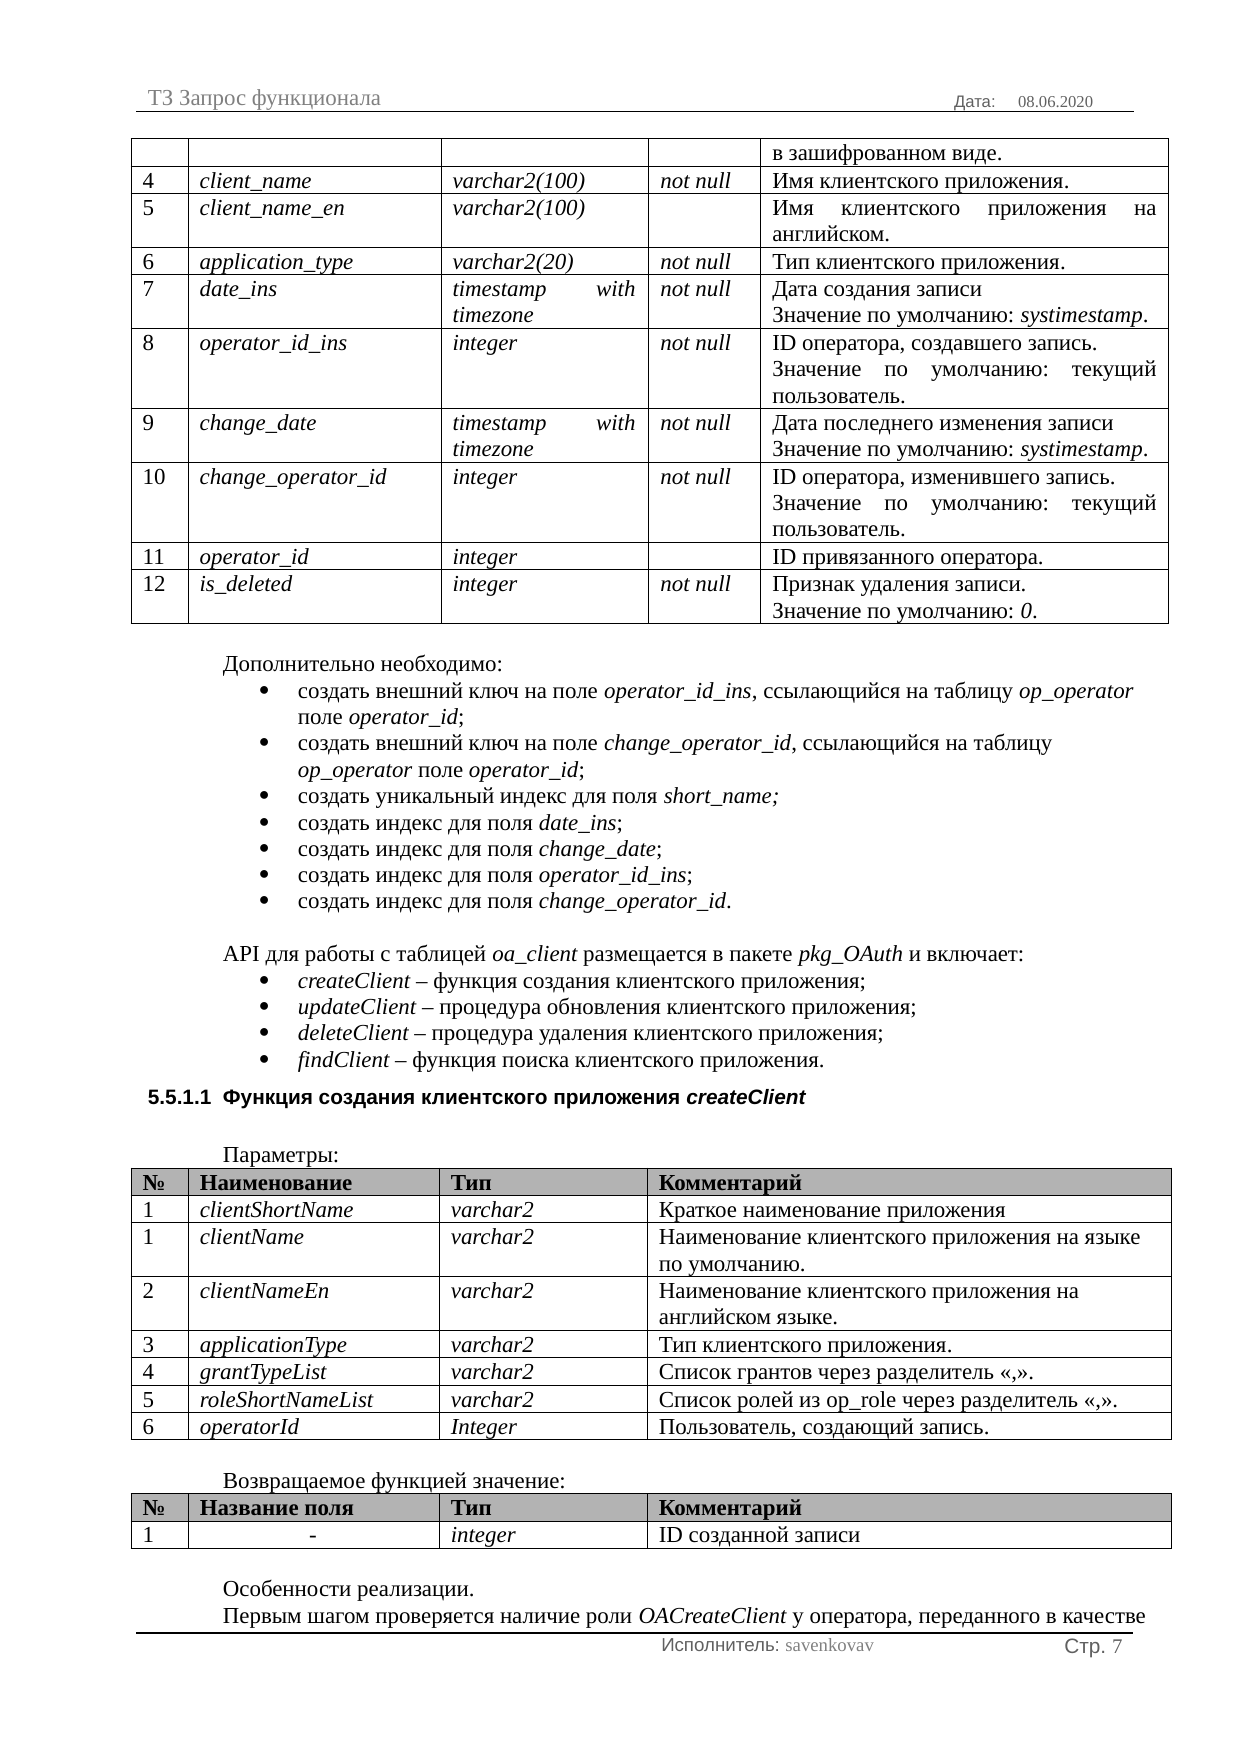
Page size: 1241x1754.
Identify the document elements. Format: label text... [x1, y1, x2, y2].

table_cell 6 [132, 248, 188, 274]
table_cell 7 [132, 275, 188, 328]
text Возвращаемое функцией значение: [223, 1467, 1152, 1493]
table_cell Признак удаления записи. Значение по умолчанию: 0. [761, 570, 1168, 623]
table_cell client_name [189, 167, 441, 193]
table_cell 4 [132, 1358, 188, 1384]
list createClient – функция создания клиентского приложения; [260, 967, 1152, 993]
table_header Тип [440, 1169, 647, 1195]
text Особенности реализации. [223, 1575, 1152, 1602]
table_cell Краткое наименование приложения [648, 1196, 1171, 1222]
list создать уникальный индекс для поля short_name; [260, 782, 1152, 808]
table_cell 1 [132, 1522, 188, 1548]
table_cell 1 [132, 1223, 188, 1276]
table_cell integer [442, 329, 648, 408]
table_cell integer [442, 463, 648, 542]
table_cell clientNameEn [189, 1277, 439, 1330]
subtitle Функция создания клиентского приложения createClient [148, 1084, 1152, 1108]
table_cell timestamp with timezone [442, 275, 648, 328]
table_cell Пользователь, создающий запись. [648, 1413, 1171, 1439]
table_cell 5 [132, 194, 188, 247]
table_cell ID оператора, создавшего запись. Значение по умолчанию: текущий пользователь. [761, 329, 1168, 408]
table_header Комментарий [648, 1169, 1171, 1195]
table_cell timestamp with timezone [442, 409, 648, 462]
table_cell Список грантов через разделитель «,». [648, 1358, 1171, 1384]
table_cell Тип клиентского приложения. [761, 248, 1168, 274]
list создать индекс для поля change_date; [260, 835, 1152, 861]
table_cell ID привязанного оператора. [761, 543, 1168, 569]
table_cell 4 [132, 167, 188, 193]
table_cell Дата последнего изменения записи Значение по умолчанию: systimestamp. [761, 409, 1168, 462]
text Дополнительно необходимо: [223, 650, 1152, 677]
table_cell varchar2(100) [442, 194, 648, 247]
table_cell varchar2 [440, 1358, 647, 1384]
table_cell 12 [132, 570, 188, 623]
table_cell 5 [132, 1386, 188, 1412]
table_cell not null [649, 248, 760, 274]
text API для работы с таблицей oa_client размещается в пакете pkg_OAuth и включает: [223, 940, 1152, 967]
table_cell integer [440, 1522, 647, 1548]
table_cell integer [442, 570, 648, 623]
table_cell not null [649, 275, 760, 328]
table_cell roleShortNameList [189, 1386, 439, 1412]
table_cell varchar2(20) [442, 248, 648, 274]
table_cell varchar2(100) [442, 167, 648, 193]
table_cell 2 [132, 1277, 188, 1330]
table_cell Integer [440, 1413, 647, 1439]
table_cell [189, 139, 441, 166]
table_cell varchar2 [440, 1331, 647, 1357]
table_cell not null [649, 570, 760, 623]
table_cell client_name_en [189, 194, 441, 247]
table_cell [649, 543, 760, 569]
table_cell Имя клиентского приложения. [761, 167, 1168, 193]
table_cell [132, 139, 188, 166]
table_cell 10 [132, 463, 188, 542]
list создать индекс для поля operator_id_ins; [260, 861, 1152, 888]
table_cell 1 [132, 1196, 188, 1222]
table_cell 9 [132, 409, 188, 462]
list deleteClient – процедура удаления клиентского приложения; [260, 1019, 1152, 1046]
table_cell application_type [189, 248, 441, 274]
table_header Комментарий [648, 1494, 1171, 1521]
text Параметры: [223, 1141, 1152, 1167]
table_cell operator_id [189, 543, 441, 569]
table_cell в зашифрованном виде. [761, 139, 1168, 166]
list создать индекс для поля date_ins; [260, 808, 1152, 835]
table_cell operatorId [189, 1413, 439, 1439]
table_header Название поля [189, 1494, 439, 1521]
list updateClient – процедура обновления клиентского приложения; [260, 993, 1152, 1019]
table_header Тип [440, 1494, 647, 1521]
table_cell [442, 139, 648, 166]
table_cell ID созданной записи [648, 1522, 1171, 1548]
table_cell Список ролей из op_role через разделитель «,». [648, 1386, 1171, 1412]
list создать внешний ключ на поле operator_id_ins, ссылающийся на таблицу op_operator поле operator_id; [260, 677, 1152, 729]
table_header № [132, 1169, 188, 1195]
table_cell Дата создания записи Значение по умолчанию: systimestamp. [761, 275, 1168, 328]
table_cell varchar2 [440, 1223, 647, 1276]
table_cell 6 [132, 1413, 188, 1439]
list создать внешний ключ на поле change_operator_id, ссылающийся на таблицу op_operator поле operator_id; [260, 729, 1152, 782]
table_cell operator_id_ins [189, 329, 441, 408]
table_cell clientName [189, 1223, 439, 1276]
table_cell date_ins [189, 275, 441, 328]
table_cell varchar2 [440, 1386, 647, 1412]
table_cell Наименование клиентского приложения на английском языке. [648, 1277, 1171, 1330]
table_cell [649, 139, 760, 166]
table_cell - [189, 1522, 439, 1548]
table_cell integer [442, 543, 648, 569]
table_header № [132, 1494, 188, 1521]
table_cell Наименование клиентского приложения на языке по умолчанию. [648, 1223, 1171, 1276]
table_cell is_deleted [189, 570, 441, 623]
table_cell 3 [132, 1331, 188, 1357]
table_cell change_operator_id [189, 463, 441, 542]
table_cell Имя клиентского приложения на английском. [761, 194, 1168, 247]
table_cell 11 [132, 543, 188, 569]
table_cell not null [649, 463, 760, 542]
list findClient – функция поиска клиентского приложения. [260, 1046, 1152, 1072]
table_cell Тип клиентского приложения. [648, 1331, 1171, 1357]
table_cell grantTypeList [189, 1358, 439, 1384]
table_cell change_date [189, 409, 441, 462]
table_cell clientShortName [189, 1196, 439, 1222]
table_cell [649, 194, 760, 247]
table_cell varchar2 [440, 1277, 647, 1330]
table_cell ID оператора, изменившего запись. Значение по умолчанию: текущий пользователь. [761, 463, 1168, 542]
list создать индекс для поля change_operator_id. [260, 888, 1152, 914]
table_header Наименование [189, 1169, 439, 1195]
text Первым шагом проверяется наличие роли OACreateClient у оператора, переданного в качестве [223, 1602, 1152, 1628]
table_cell not null [649, 167, 760, 193]
table_cell not null [649, 409, 760, 462]
table_cell not null [649, 329, 760, 408]
table_cell 8 [132, 329, 188, 408]
table_cell applicationType [189, 1331, 439, 1357]
table_cell varchar2 [440, 1196, 647, 1222]
